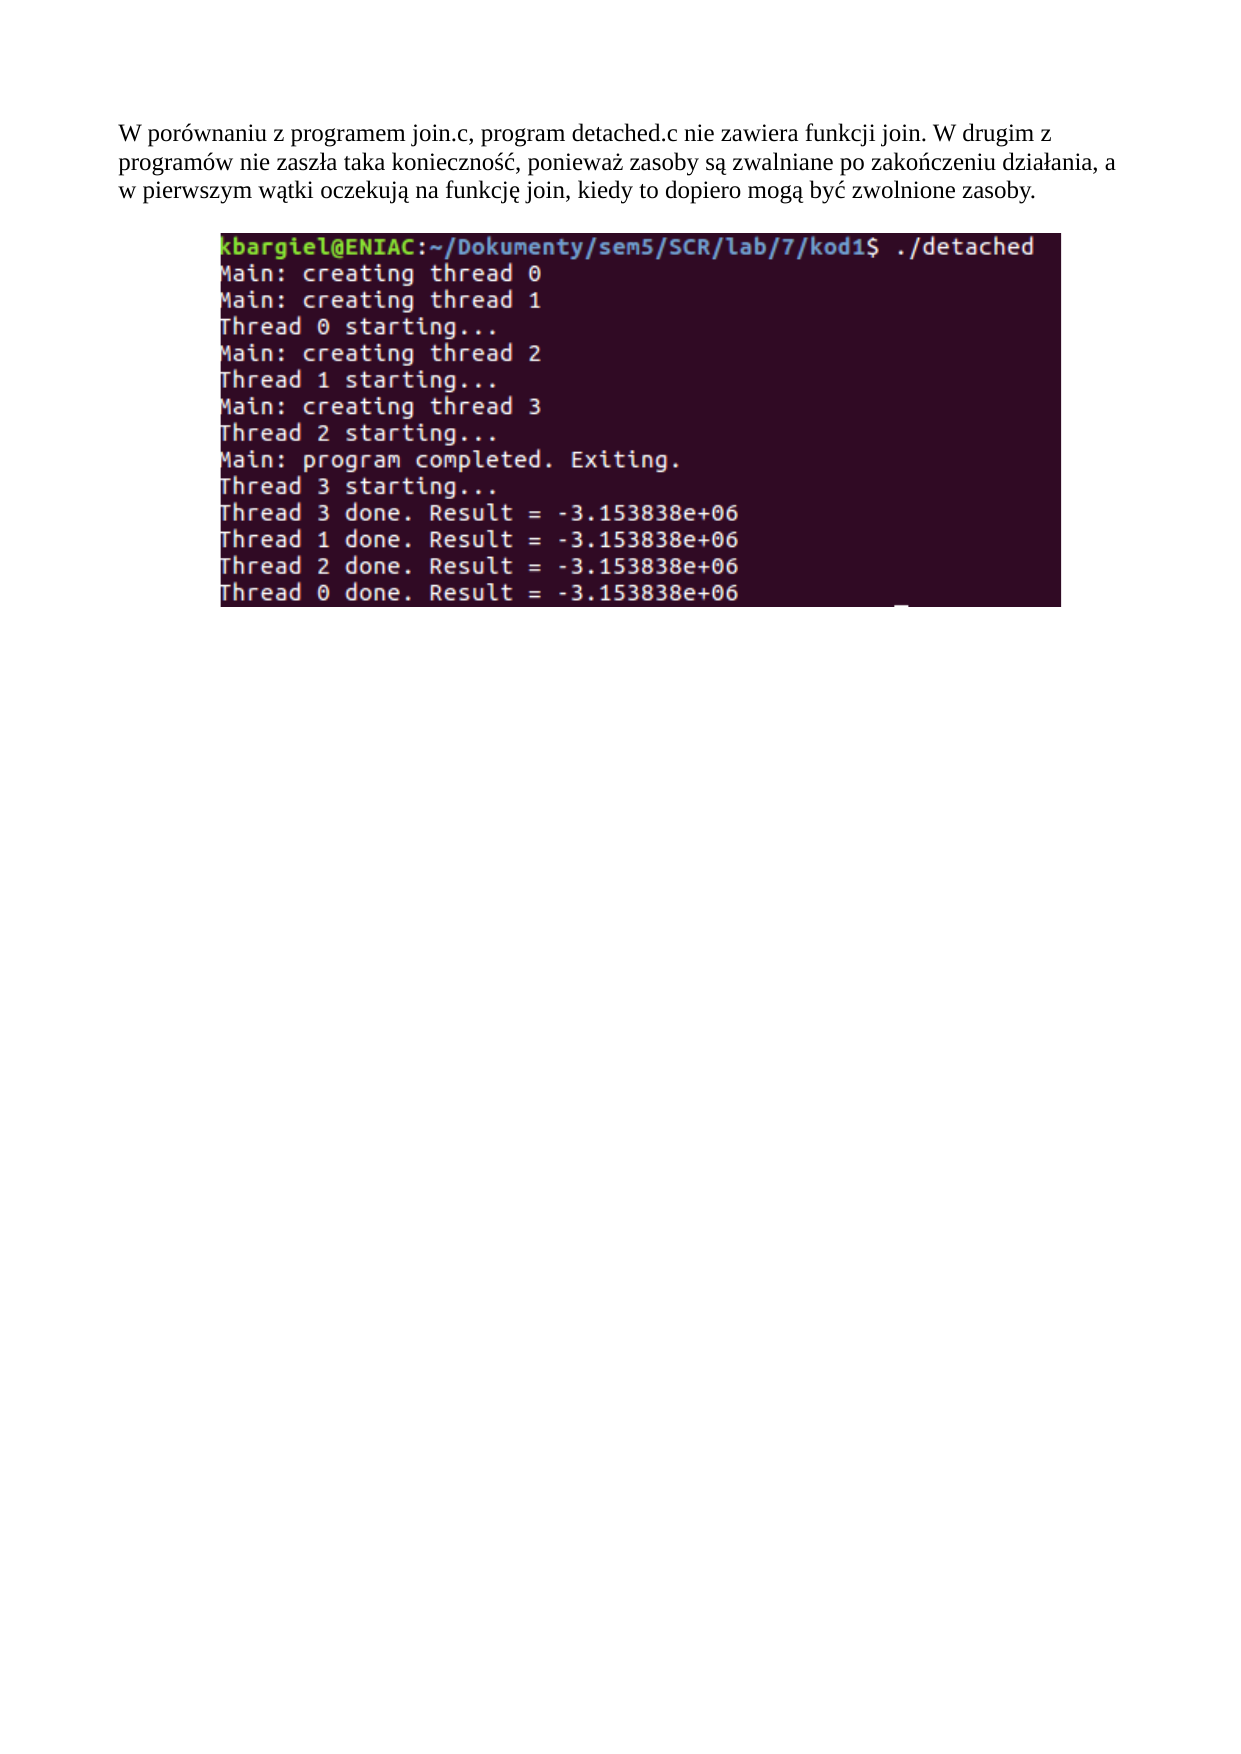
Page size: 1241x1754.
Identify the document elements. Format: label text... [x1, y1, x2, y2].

picture [220, 233, 1062, 607]
text W porównaniu z programem join.c, program detached.c nie zawiera funkcji join. W drugim z programów nie zaszła taka konieczność, ponieważ zasoby są zwalniane po zakończeniu działania, a w pierwszym wątki oczekują na funkcję join, kiedy to dopiero mogą być zwolnione zasoby. [118, 118, 1122, 204]
